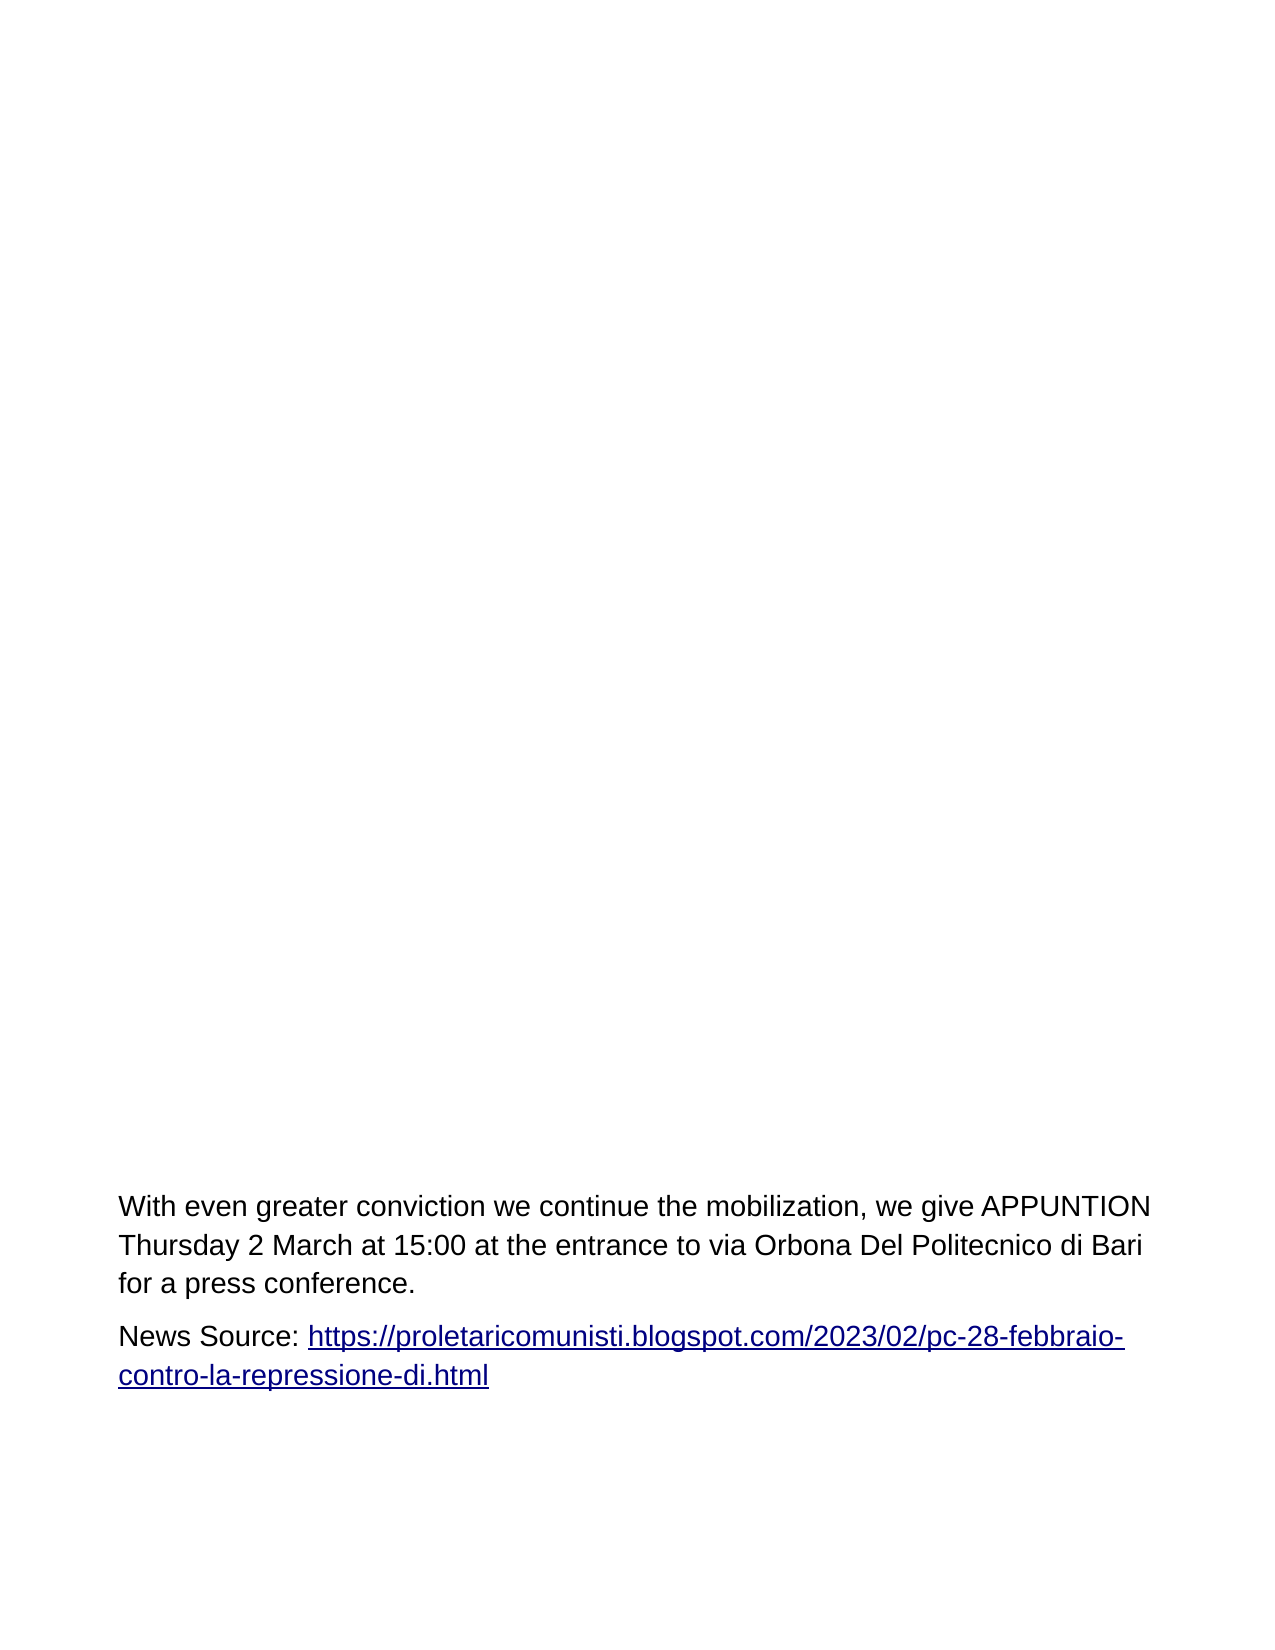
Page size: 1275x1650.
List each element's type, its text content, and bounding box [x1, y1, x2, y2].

text News Source: https://proletaricomunisti.blogspot.com/2023/02/pc-28-febbraio-contro-la-repressione-di.html [118, 1319, 1157, 1391]
text With even greater conviction we continue the mobilization, we give APPUNTION Thursday 2 March at 15:00 at the entrance to via Orbona Del Politecnico di Bari for a press conference. [118, 118, 1157, 1300]
